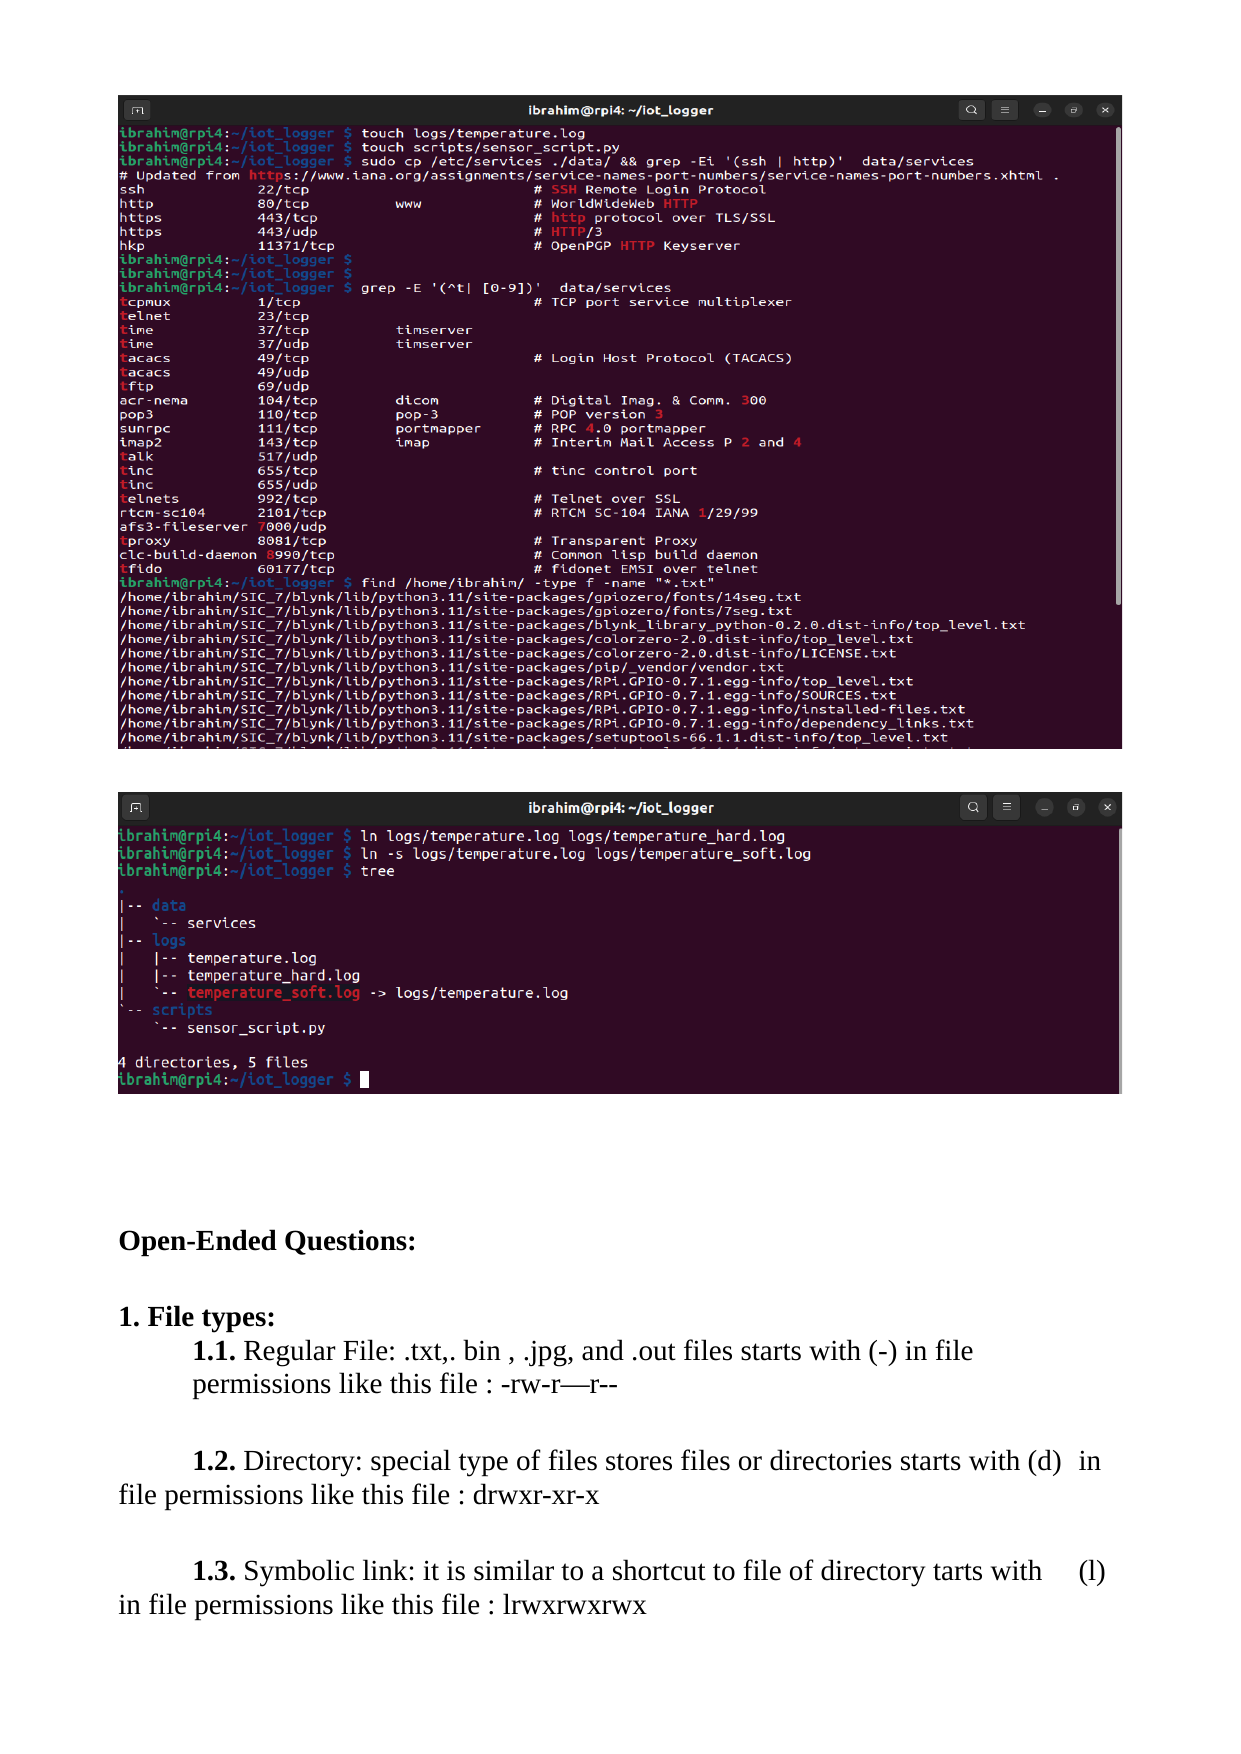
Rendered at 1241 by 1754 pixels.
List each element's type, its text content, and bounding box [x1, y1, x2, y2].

text 1.1. Regular File: .txt,. bin , .jpg, and .out files starts with (-) in file permissions like this file : -rw-r—r-- [118, 1333, 1122, 1400]
text 1. File types: [118, 1299, 1122, 1333]
text 1.2. Directory: special type of files stores files or directories starts with (d) in file permissions like this file : drwxr-xr-x [118, 1443, 1122, 1510]
picture [118, 792, 1123, 1094]
picture [118, 95, 1123, 749]
text Open-Ended Questions: [118, 1223, 1122, 1256]
text 1.3. Symbolic link: it is similar to a shortcut to file of directory tarts with (l) in file permissions like this file : lrwxrwxrwx [118, 1553, 1122, 1621]
